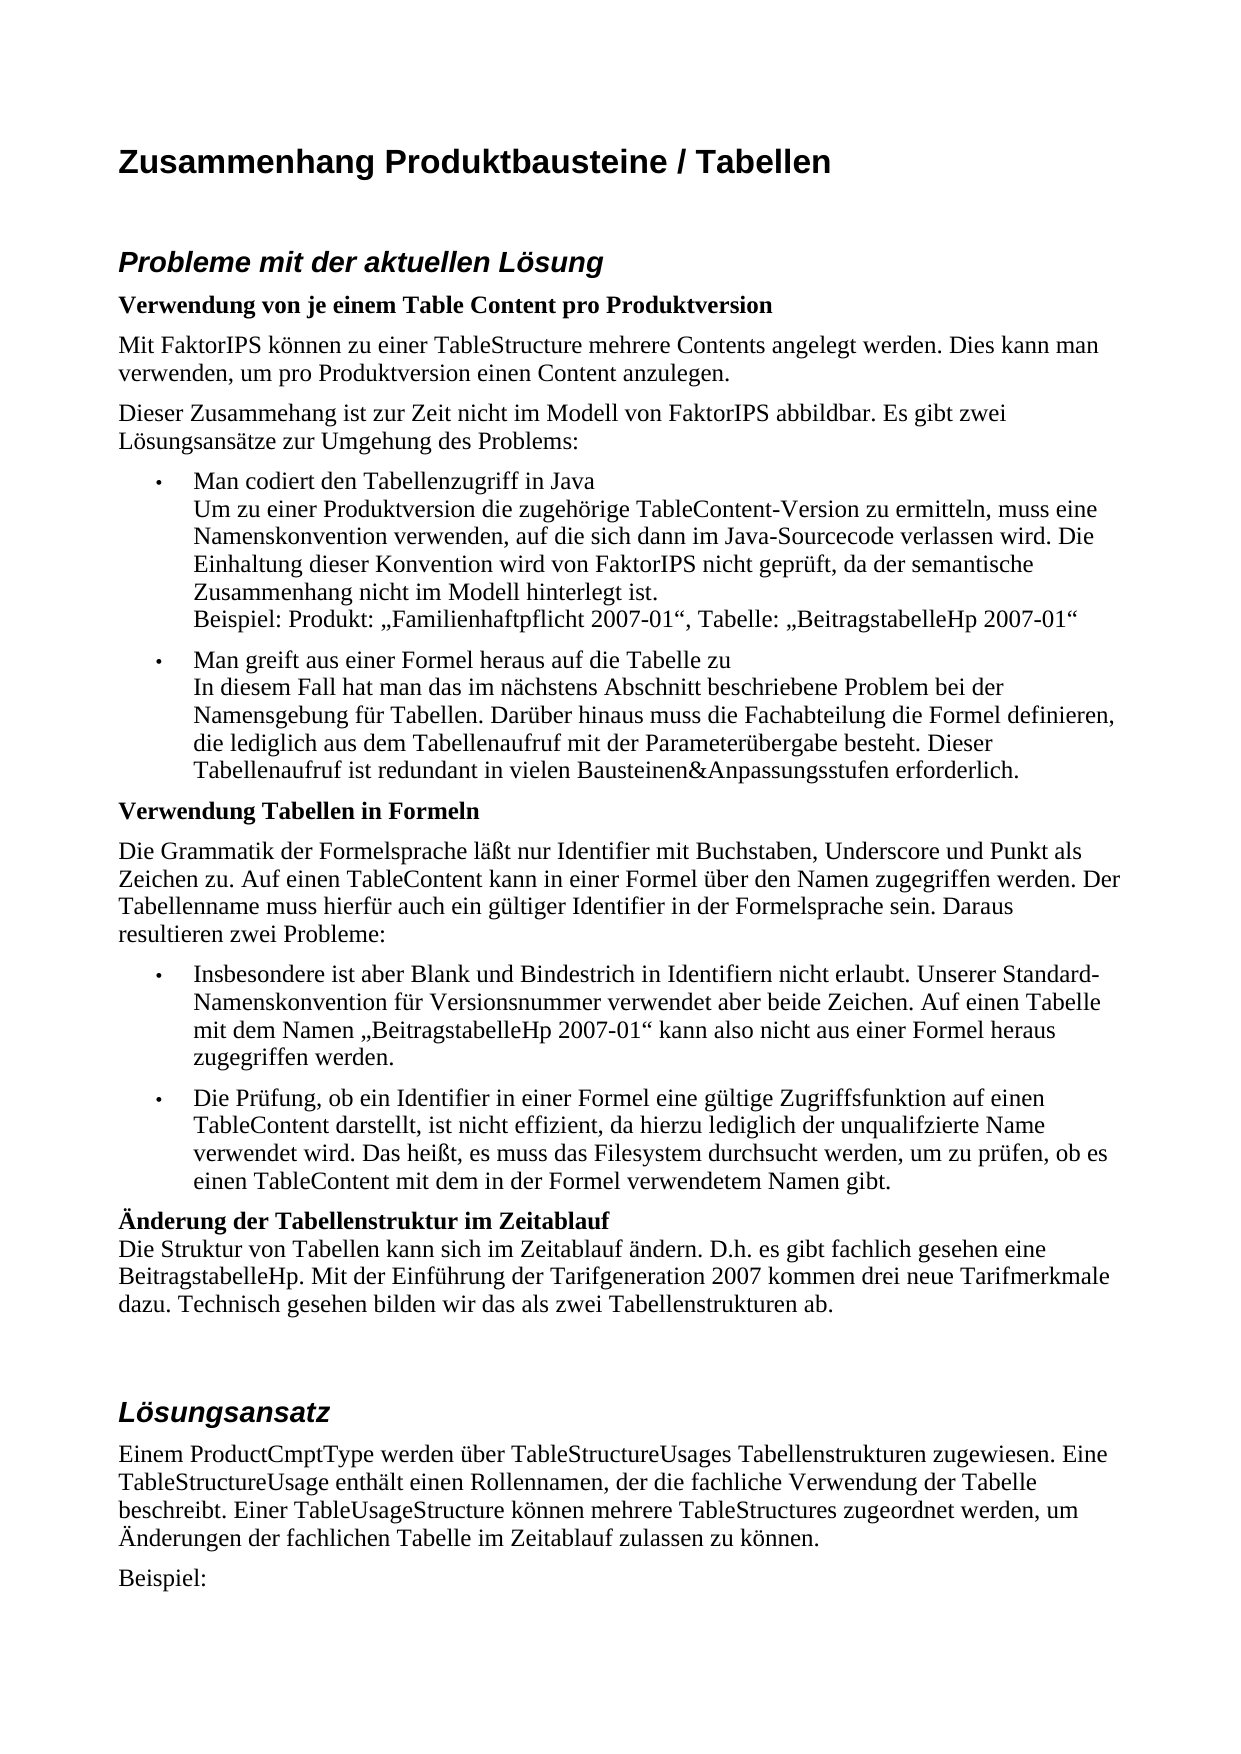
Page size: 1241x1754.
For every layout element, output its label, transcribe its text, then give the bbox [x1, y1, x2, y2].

text Verwendung von je einem Table Content pro Produktversion [118, 291, 1122, 319]
list Man greift aus einer Formel heraus auf die Tabelle zu In diesem Fall hat man das im nächstens Abschnitt beschriebene Problem bei der Namensgebung für Tabellen. Darüber hinaus muss die Fachabteilung die Formel definieren, die lediglich aus dem Tabellenaufruf mit der Parameterübergabe besteht. Dieser Tabellenaufruf ist redundant in vielen Bausteinen&Anpassungsstufen erforderlich. [156, 646, 1122, 784]
text Beispiel: [118, 1564, 1122, 1592]
subtitle Zusammenhang Produktbausteine / Tabellen [118, 143, 1122, 181]
text Dieser Zusammehang ist zur Zeit nicht im Modell von FaktorIPS abbildbar. Es gibt zwei Lösungsansätze zur Umgehung des Problems: [118, 399, 1122, 454]
text Einem ProductCmptType werden über TableStructureUsages Tabellenstrukturen zugewiesen. Eine TableStructureUsage enthält einen Rollennamen, der die fachliche Verwendung der Tabelle beschreibt. Einer TableUsageStructure können mehrere TableStructures zugeordnet werden, um Änderungen der fachlichen Tabelle im Zeitablauf zulassen zu können. [118, 1441, 1122, 1551]
text Die Grammatik der Formelsprache läßt nur Identifier mit Buchstaben, Underscore und Punkt als Zeichen zu. Auf einen TableContent kann in einer Formel über den Namen zugegriffen werden. Der Tabellenname muss hierfür auch ein gültiger Identifier in der Formelsprache sein. Daraus resultieren zwei Probleme: [118, 837, 1122, 948]
subtitle Probleme mit der aktuellen Lösung [118, 246, 1122, 278]
list Insbesondere ist aber Blank und Bindestrich in Identifiern nicht erlaubt. Unserer Standard-Namenskonvention für Versionsnummer verwendet aber beide Zeichen. Auf einen Tabelle mit dem Namen „BeitragstabelleHp 2007-01“ kann also nicht aus einer Formel heraus zugegriffen werden. [156, 960, 1122, 1071]
list Die Prüfung, ob ein Identifier in einer Formel eine gültige Zugriffsfunktion auf einen TableContent darstellt, ist nicht effizient, da hierzu lediglich der unqualifzierte Name verwendet wird. Das heißt, es muss das Filesystem durchsucht werden, um zu prüfen, ob es einen TableContent mit dem in der Formel verwendetem Namen gibt. [156, 1084, 1122, 1194]
text Die Struktur von Tabellen kann sich im Zeitablauf ändern. D.h. es gibt fachlich gesehen eine BeitragstabelleHp. Mit der Einführung der Tarifgeneration 2007 kommen drei neue Tarifmerkmale dazu. Technisch gesehen bilden wir das als zwei Tabellenstrukturen ab. [118, 1235, 1122, 1318]
list Man codiert den Tabellenzugriff in Java Um zu einer Produktversion die zugehörige TableContent-Version zu ermitteln, muss eine Namenskonvention verwenden, auf die sich dann im Java-Sourcecode verlassen wird. Die Einhaltung dieser Konvention wird von FaktorIPS nicht geprüft, da der semantische Zusammenhang nicht im Modell hinterlegt ist. Beispiel: Produkt: „Familienhaftpflicht 2007-01“, Tabelle: „BeitragstabelleHp 2007-01“ [156, 467, 1122, 633]
text Änderung der Tabellenstruktur im Zeitablauf [118, 1207, 1122, 1235]
subtitle Lösungsansatz [118, 1396, 1122, 1428]
text Mit FaktorIPS können zu einer TableStructure mehrere Contents angelegt werden. Dies kann man verwenden, um pro Produktversion einen Content anzulegen. [118, 331, 1122, 387]
text Verwendung Tabellen in Formeln [118, 797, 1122, 824]
